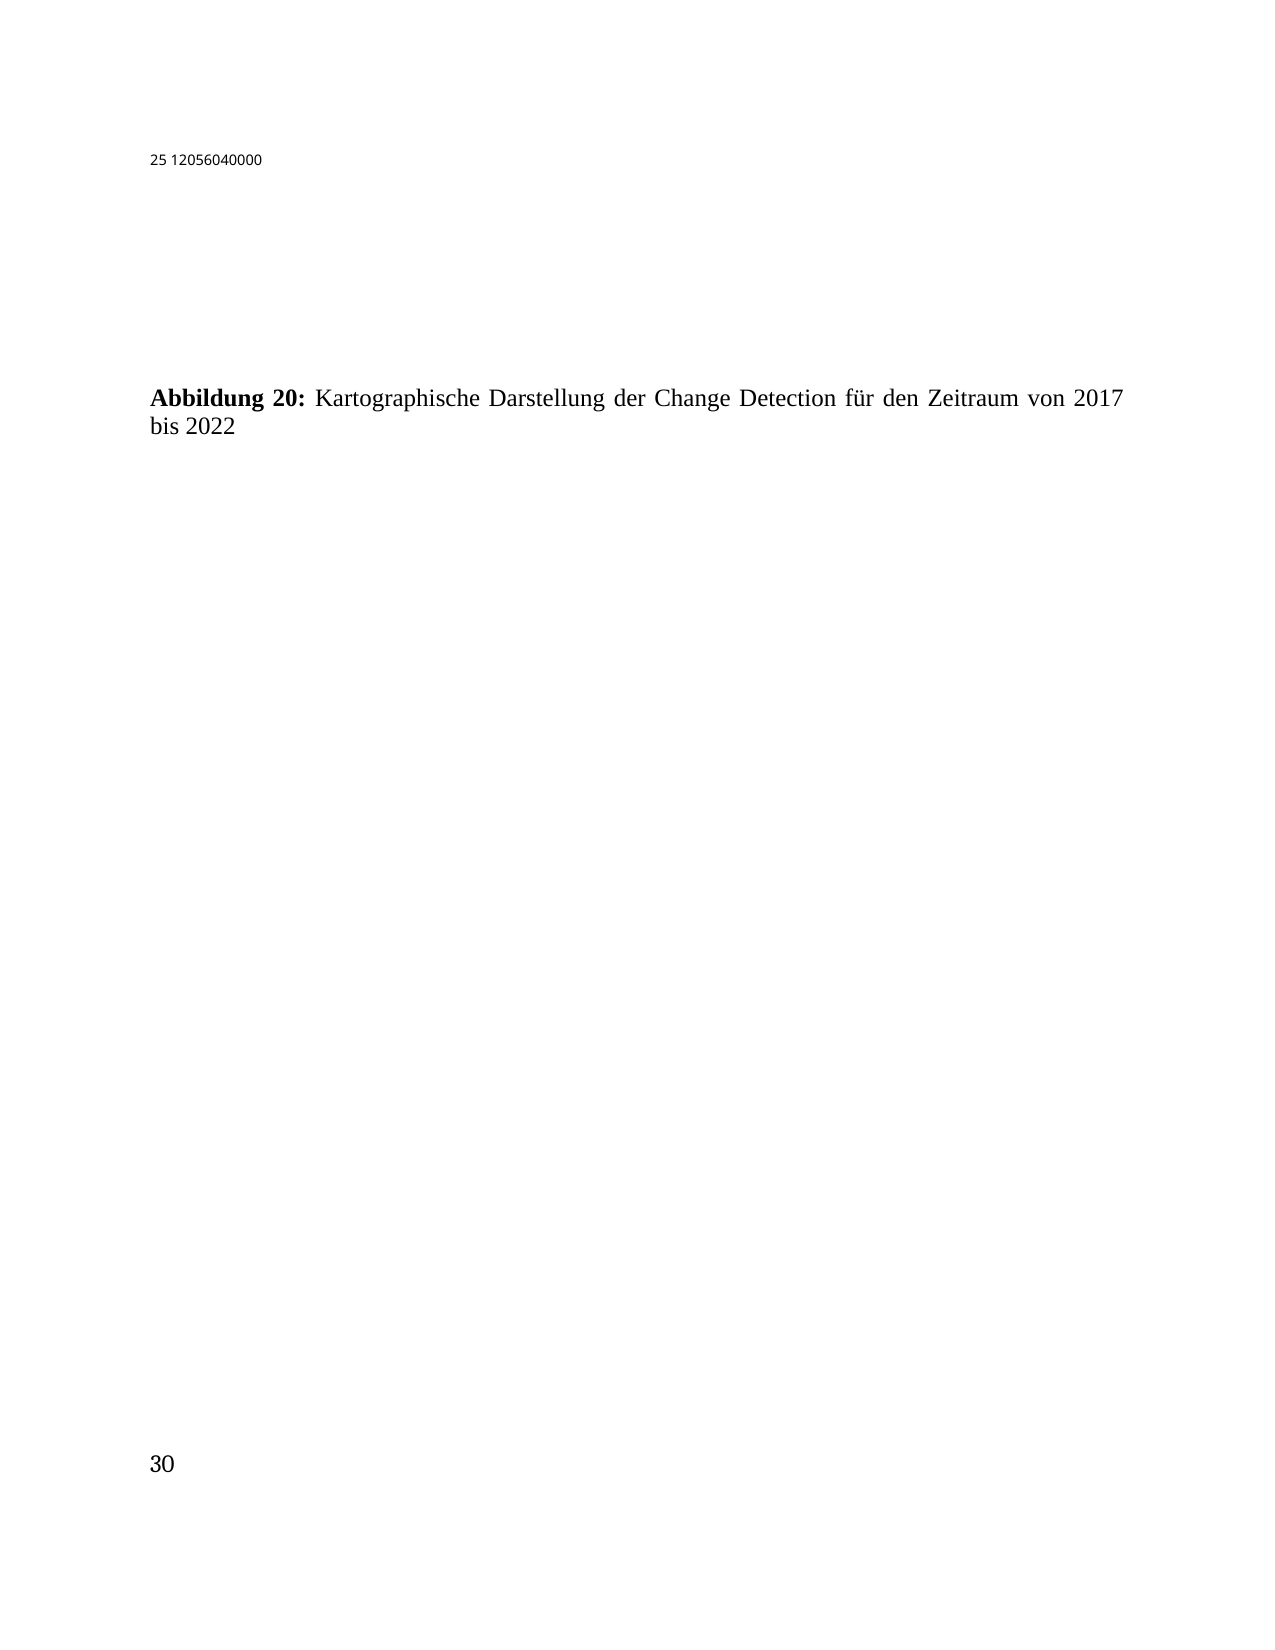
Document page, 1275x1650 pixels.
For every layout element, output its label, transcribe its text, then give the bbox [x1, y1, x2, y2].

text Abbildung 20: Kartographische Darstellung der Change Detection für den Zeitraum von 2017 bis 2022 [150, 383, 1125, 440]
text 25 12056040000 [150, 150, 1125, 170]
